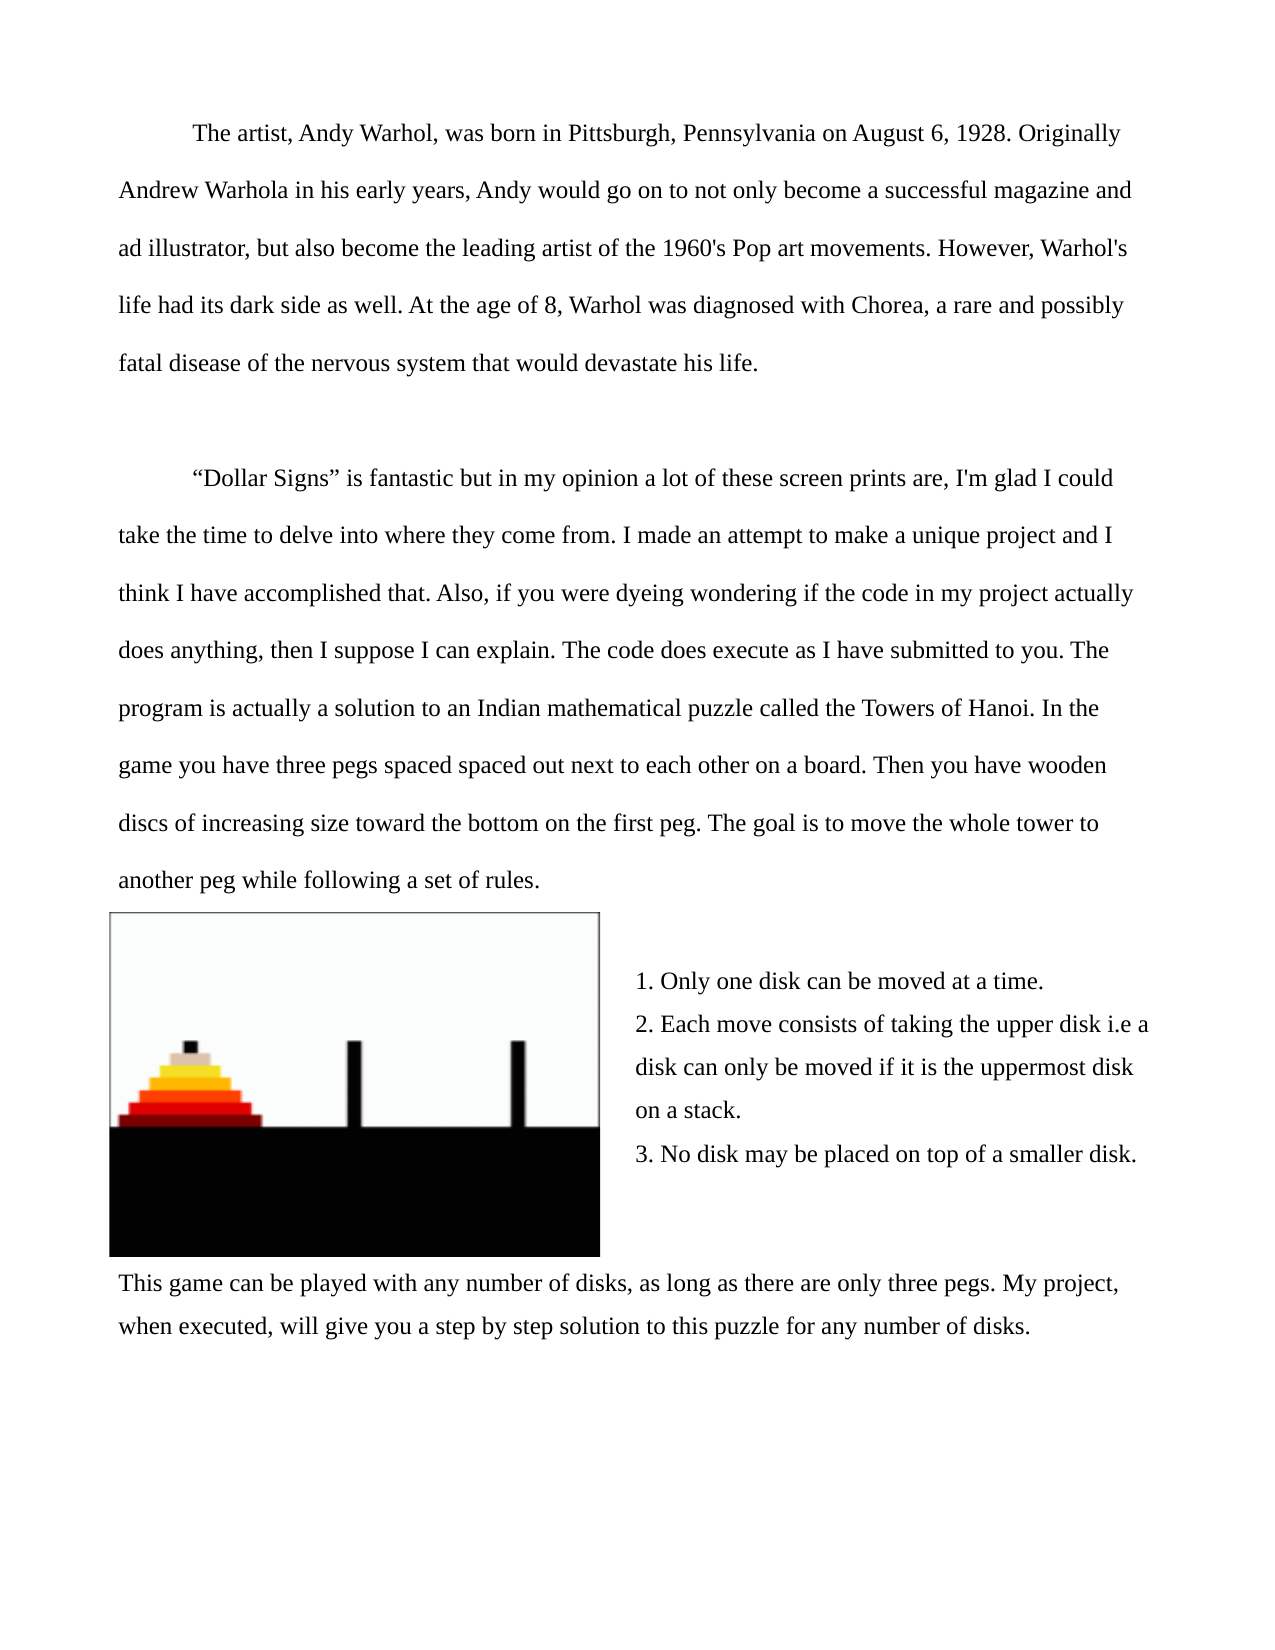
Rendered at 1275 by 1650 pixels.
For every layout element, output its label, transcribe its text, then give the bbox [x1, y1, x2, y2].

text This game can be played with any number of disks, as long as there are only three pegs. My project, when executed, will give you a step by step solution to this puzzle for any number of disks. [118, 1268, 1157, 1340]
text 1. Only one disk can be moved at a time. [600, 966, 1157, 995]
text The artist, Andy Warhol, was born in Pittsburgh, Pennsylvania on August 6, 1928. Originally Andrew Warhola in his early years, Andy would go on to not only become a successful magazine and ad illustrator, but also become the leading artist of the 1960's Pop art movements. However, Warhol's life had its dark side as well. At the age of 8, Warhol was diagnosed with Chorea, a rare and possibly fatal disease of the nervous system that would devastate his life. [118, 118, 1157, 377]
text 3. No disk may be placed on top of a smaller disk. [600, 1139, 1157, 1167]
text 2. Each move consists of taking the upper disk i.e a disk can only be moved if it is the uppermost disk on a stack. [600, 1009, 1157, 1124]
picture [109, 912, 600, 1257]
text “Dollar Signs” is fantastic but in my opinion a lot of these screen prints are, I'm glad I could take the time to delve into where they come from. I made an attempt to make a unique project and I think I have accomplished that. Also, if you were dyeing wondering if the code in my project actually does anything, then I suppose I can explain. The code does execute as I have submitted to you. The program is actually a solution to an Indian mathematical puzzle called the Towers of Hanoi. In the game you have three pegs spaced spaced out next to each other on a board. Then you have wooden discs of increasing size toward the bottom on the first peg. The goal is to move the whole tower to another peg while following a set of rules. [118, 463, 1157, 894]
